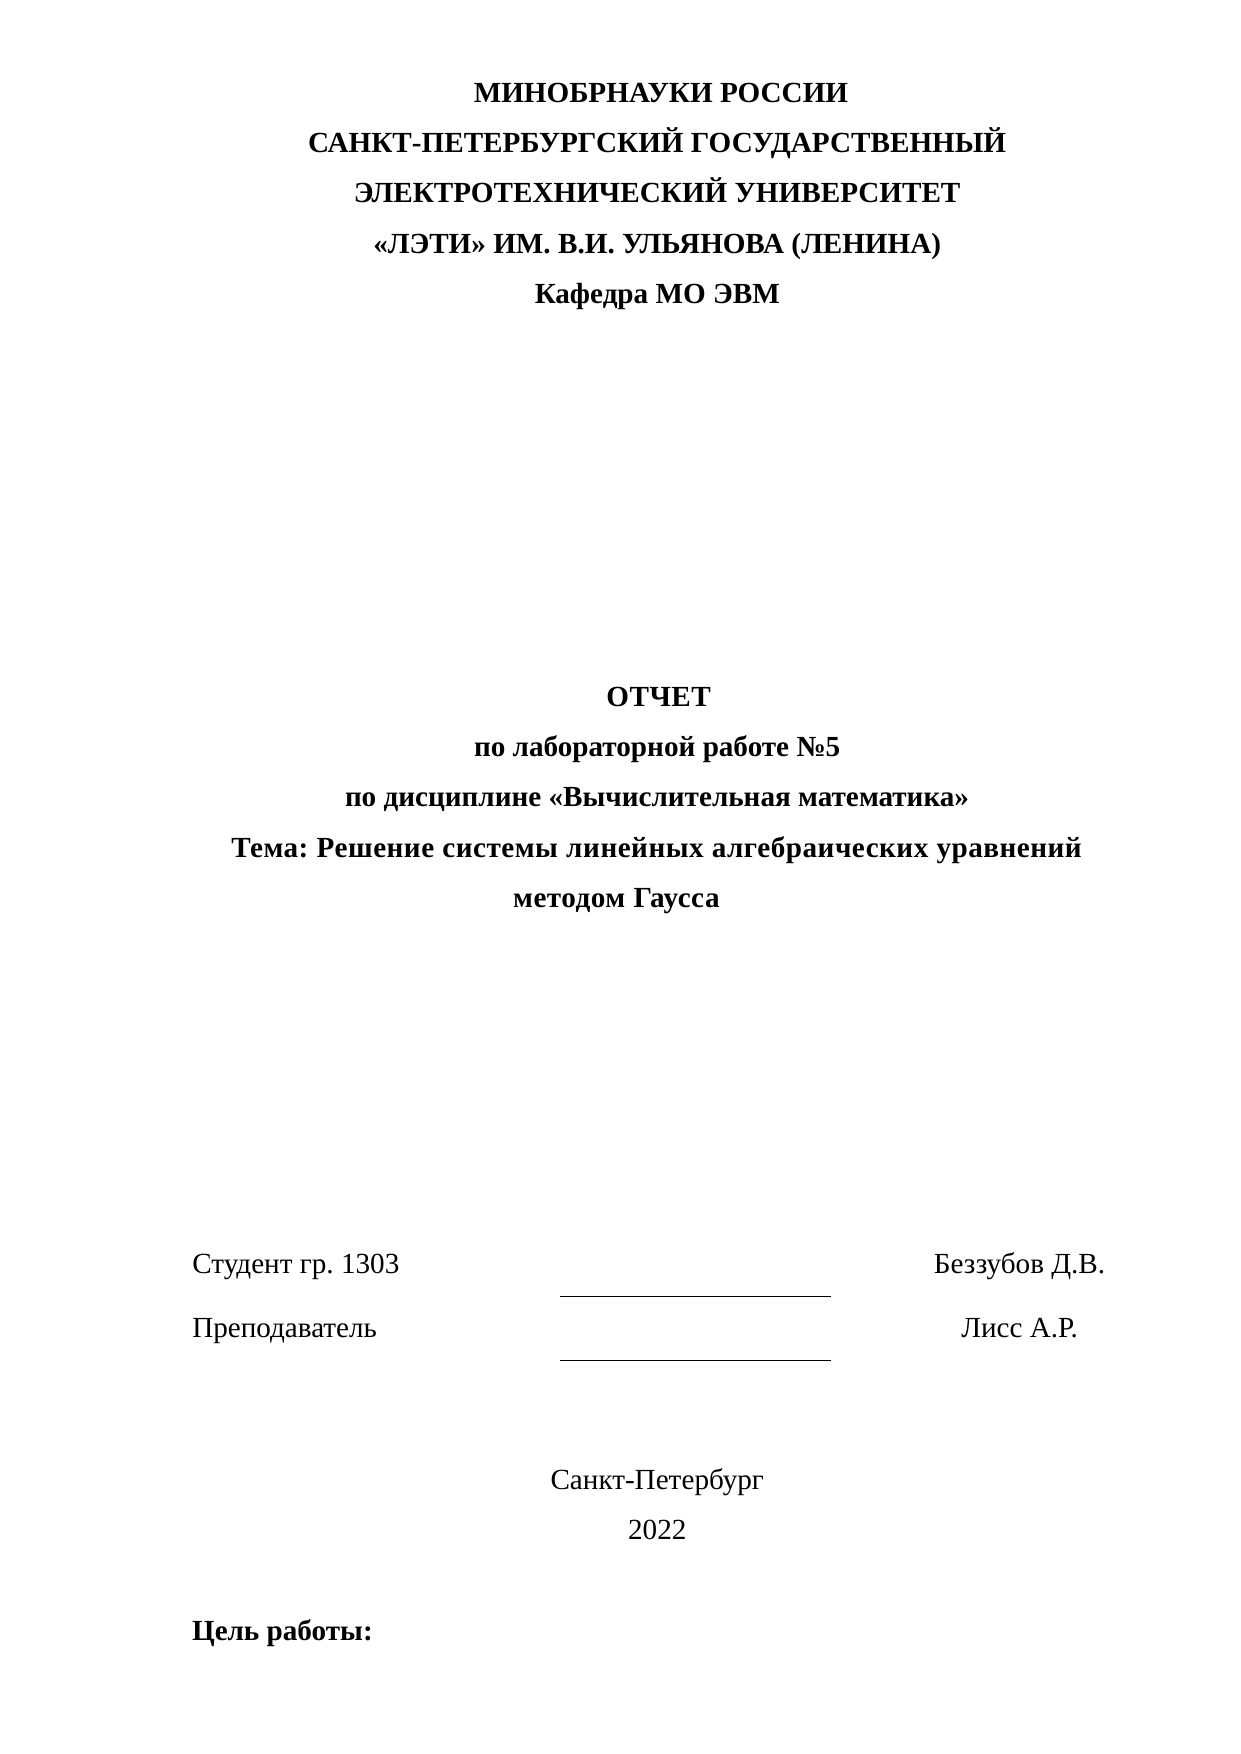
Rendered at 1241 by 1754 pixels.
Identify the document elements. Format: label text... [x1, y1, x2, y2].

table_header Студент гр. 1303 [107, 1232, 560, 1296]
text отчет [118, 679, 1122, 712]
table_cell Лисс А.Р. [831, 1296, 1133, 1360]
text 2022 [118, 1512, 1122, 1546]
text по дисциплине «Вычислительная математика» [118, 779, 1122, 813]
table_header [560, 1232, 831, 1296]
text Кафедра МО ЭВМ [118, 276, 1122, 310]
text Санкт-Петербургский государственный [118, 125, 1122, 159]
text «ЛЭТИ» им. В.И. Ульянова (Ленина) [118, 226, 1122, 259]
text МИНОБРНАУКИ РОССИИ [118, 75, 1122, 108]
text электротехнический университет [118, 176, 1122, 209]
table_cell Преподаватель [107, 1296, 560, 1360]
text Цель работы: [118, 1613, 1122, 1646]
text Тема: Решение системы линейных алгебраических уравнений методом Гаусса [118, 830, 1122, 913]
text Санкт-Петербург [118, 1462, 1122, 1495]
text по лабораторной работе №5 [118, 729, 1122, 763]
table_cell [560, 1297, 831, 1360]
table_header Беззубов Д.В. [831, 1232, 1133, 1296]
